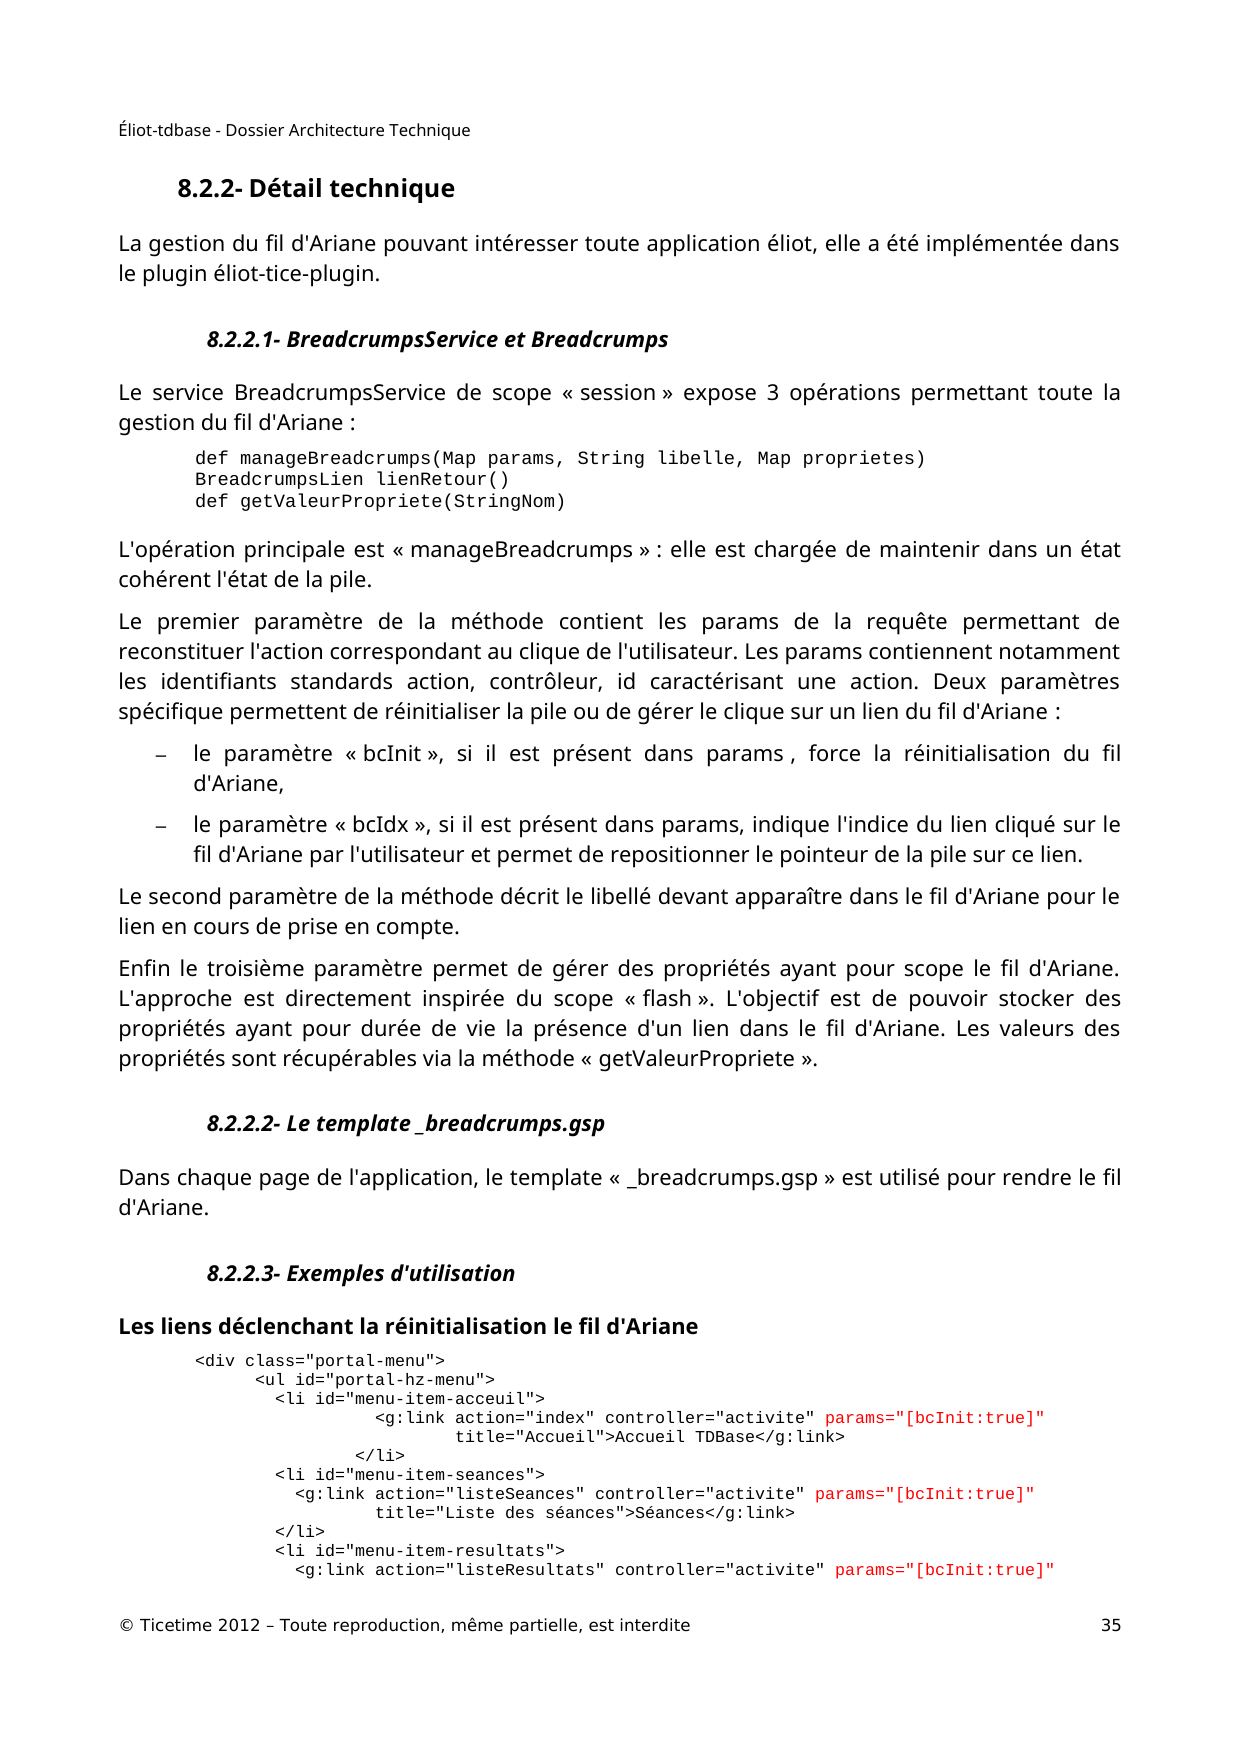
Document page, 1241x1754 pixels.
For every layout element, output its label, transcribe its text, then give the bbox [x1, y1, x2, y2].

text </li> [195, 1448, 1122, 1467]
text title="Accueil">Accueil TDBase</g:link> [195, 1429, 1122, 1448]
subtitle Détail technique [118, 171, 1122, 204]
text def getValeurPropriete(StringNom) [195, 492, 1122, 513]
text La gestion du fil d'Ariane pouvant intéresser toute application éliot, elle a été implémentée dans le plugin éliot-tice-plugin. [118, 228, 1122, 288]
text BreadcrumpsLien lienRetour() [195, 470, 1122, 492]
text <g:link action="index" controller="activite" params="[bcInit:true]" [195, 1410, 1122, 1429]
text Les liens déclenchant la réinitialisation le fil d'Ariane [118, 1311, 1122, 1341]
subtitle Exemples d'utilisation [118, 1257, 1122, 1287]
list le paramètre « bcIdx », si il est présent dans params, indique l'indice du lien cliqué sur le fil d'Ariane par l'utilisateur et permet de repositionner le pointeur de la pile sur ce lien. [156, 809, 1122, 869]
text title="Liste des séances">Séances</g:link> [195, 1504, 1122, 1523]
text Enfin le troisième paramètre permet de gérer des propriétés ayant pour scope le fil d'Ariane. L'approche est directement inspirée du scope « flash ». L'objectif est de pouvoir stocker des propriétés ayant pour durée de vie la présence d'un lien dans le fil d'Ariane. Les valeurs des propriétés sont récupérables via la méthode « getValeurPropriete ». [118, 953, 1122, 1073]
text <div class="portal-menu"> [195, 1353, 1122, 1372]
text Le service BreadcrumpsService de scope « session » expose 3 opérations permettant toute la gestion du fil d'Ariane : [118, 377, 1122, 437]
text </li> [195, 1523, 1122, 1542]
text <li id="menu-item-resultats"> [195, 1542, 1122, 1561]
text <ul id="portal-hz-menu"> [195, 1372, 1122, 1391]
text Dans chaque page de l'application, le template « _breadcrumps.gsp » est utilisé pour rendre le fil d'Ariane. [118, 1162, 1122, 1222]
list le paramètre « bcInit », si il est présent dans params , force la réinitialisation du fil d'Ariane, [156, 738, 1122, 798]
subtitle Le template _breadcrumps.gsp [118, 1108, 1122, 1138]
text Le premier paramètre de la méthode contient les params de la requête permettant de reconstituer l'action correspondant au clique de l'utilisateur. Les params contiennent notamment les identifiants standards action, contrôleur, id caractérisant une action. Deux paramètres spécifique permettent de réinitialiser la pile ou de gérer le clique sur un lien du fil d'Ariane : [118, 606, 1122, 726]
subtitle BreadcrumpsService et Breadcrumps [118, 324, 1122, 354]
text def manageBreadcrumps(Map params, String libelle, Map proprietes) [195, 449, 1122, 470]
text L'opération principale est « manageBreadcrumps » : elle est chargée de maintenir dans un état cohérent l'état de la pile. [118, 534, 1122, 594]
text <g:link action="listeSeances" controller="activite" params="[bcInit:true]" [195, 1486, 1122, 1504]
text Le second paramètre de la méthode décrit le libellé devant apparaître dans le fil d'Ariane pour le lien en cours de prise en compte. [118, 881, 1122, 941]
text <li id="menu-item-seances"> [195, 1467, 1122, 1486]
text <li id="menu-item-acceuil"> [195, 1391, 1122, 1410]
text <g:link action="listeResultats" controller="activite" params="[bcInit:true]" [195, 1561, 1122, 1580]
